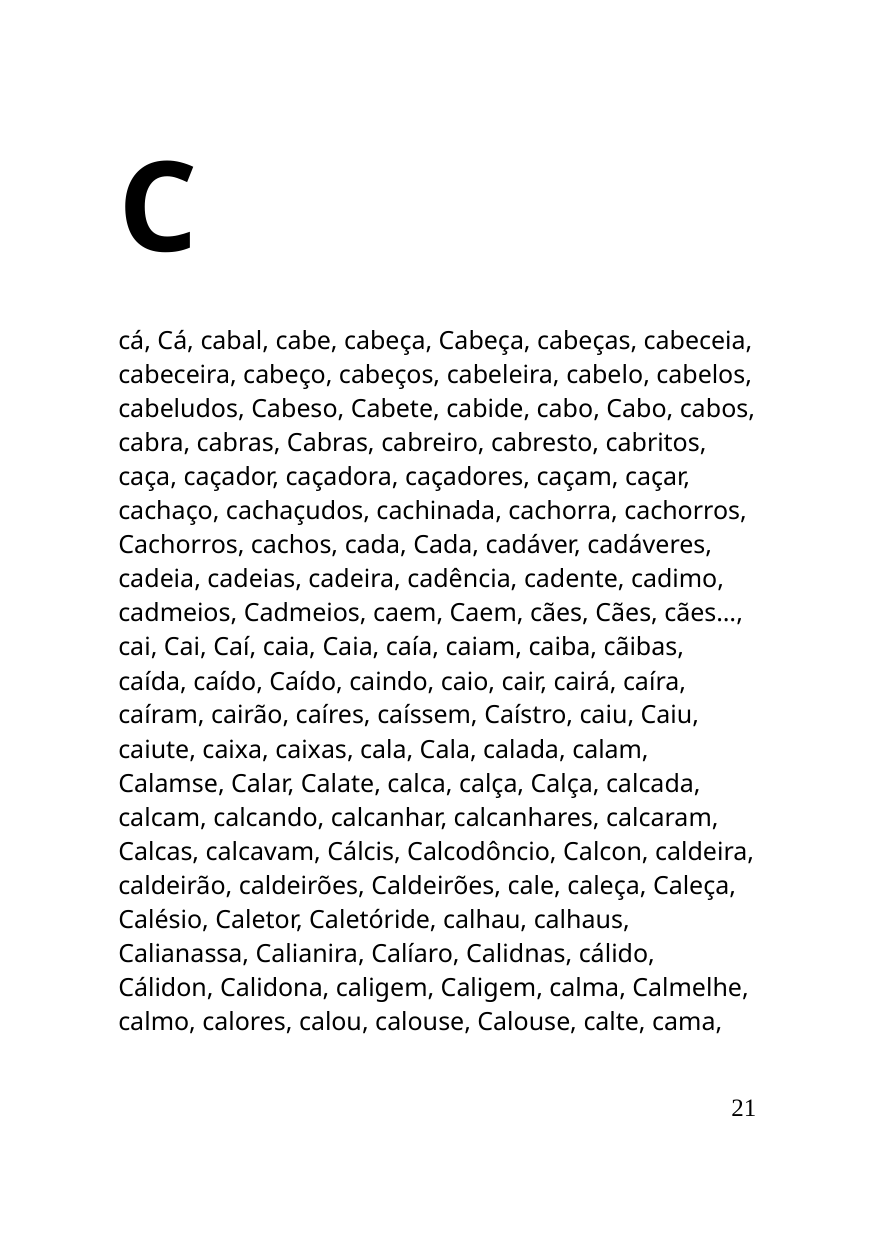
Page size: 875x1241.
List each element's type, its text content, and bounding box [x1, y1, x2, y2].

text C [118, 118, 756, 288]
text cá, Cá, cabal, cabe, cabeça, Cabeça, cabeças, cabeceia, cabeceira, cabeço, cabeços, cabeleira, cabelo, cabelos, cabeludos, Cabeso, Cabete, cabide, cabo, Cabo, cabos, cabra, cabras, Cabras, cabreiro, cabresto, cabritos, caça, caçador, caçadora, caçadores, caçam, caçar, cachaço, cachaçudos, cachinada, cachorra, cachorros, Cachorros, cachos, cada, Cada, cadáver, cadáveres, cadeia, cadeias, cadeira, cadência, cadente, cadimo, cadmeios, Cadmeios, caem, Caem, cães, Cães, cães…, cai, Cai, Caí, caia, Caia, caía, caiam, caiba, cãibas, caída, caído, Caído, caindo, caio, cair, cairá, caíra, caíram, cairão, caíres, caíssem, Caístro, caiu, Caiu, caiute, caixa, caixas, cala, Cala, calada, calam, Calamse, Calar, Calate, calca, calça, Calça, calcada, calcam, calcando, calcanhar, calcanhares, calcaram, Calcas, calcavam, Cálcis, Calcodôncio, Calcon, caldeira, caldeirão, caldeirões, Caldeirões, cale, caleça, Caleça, Calésio, Caletor, Caletóride, calhau, calhaus, Calianassa, Calianira, Calíaro, Calidnas, cálido, Cálidon, Calidona, caligem, Caligem, calma, Calmelhe, calmo, calores, calou, calouse, Calouse, calte, cama, [118, 322, 756, 1038]
